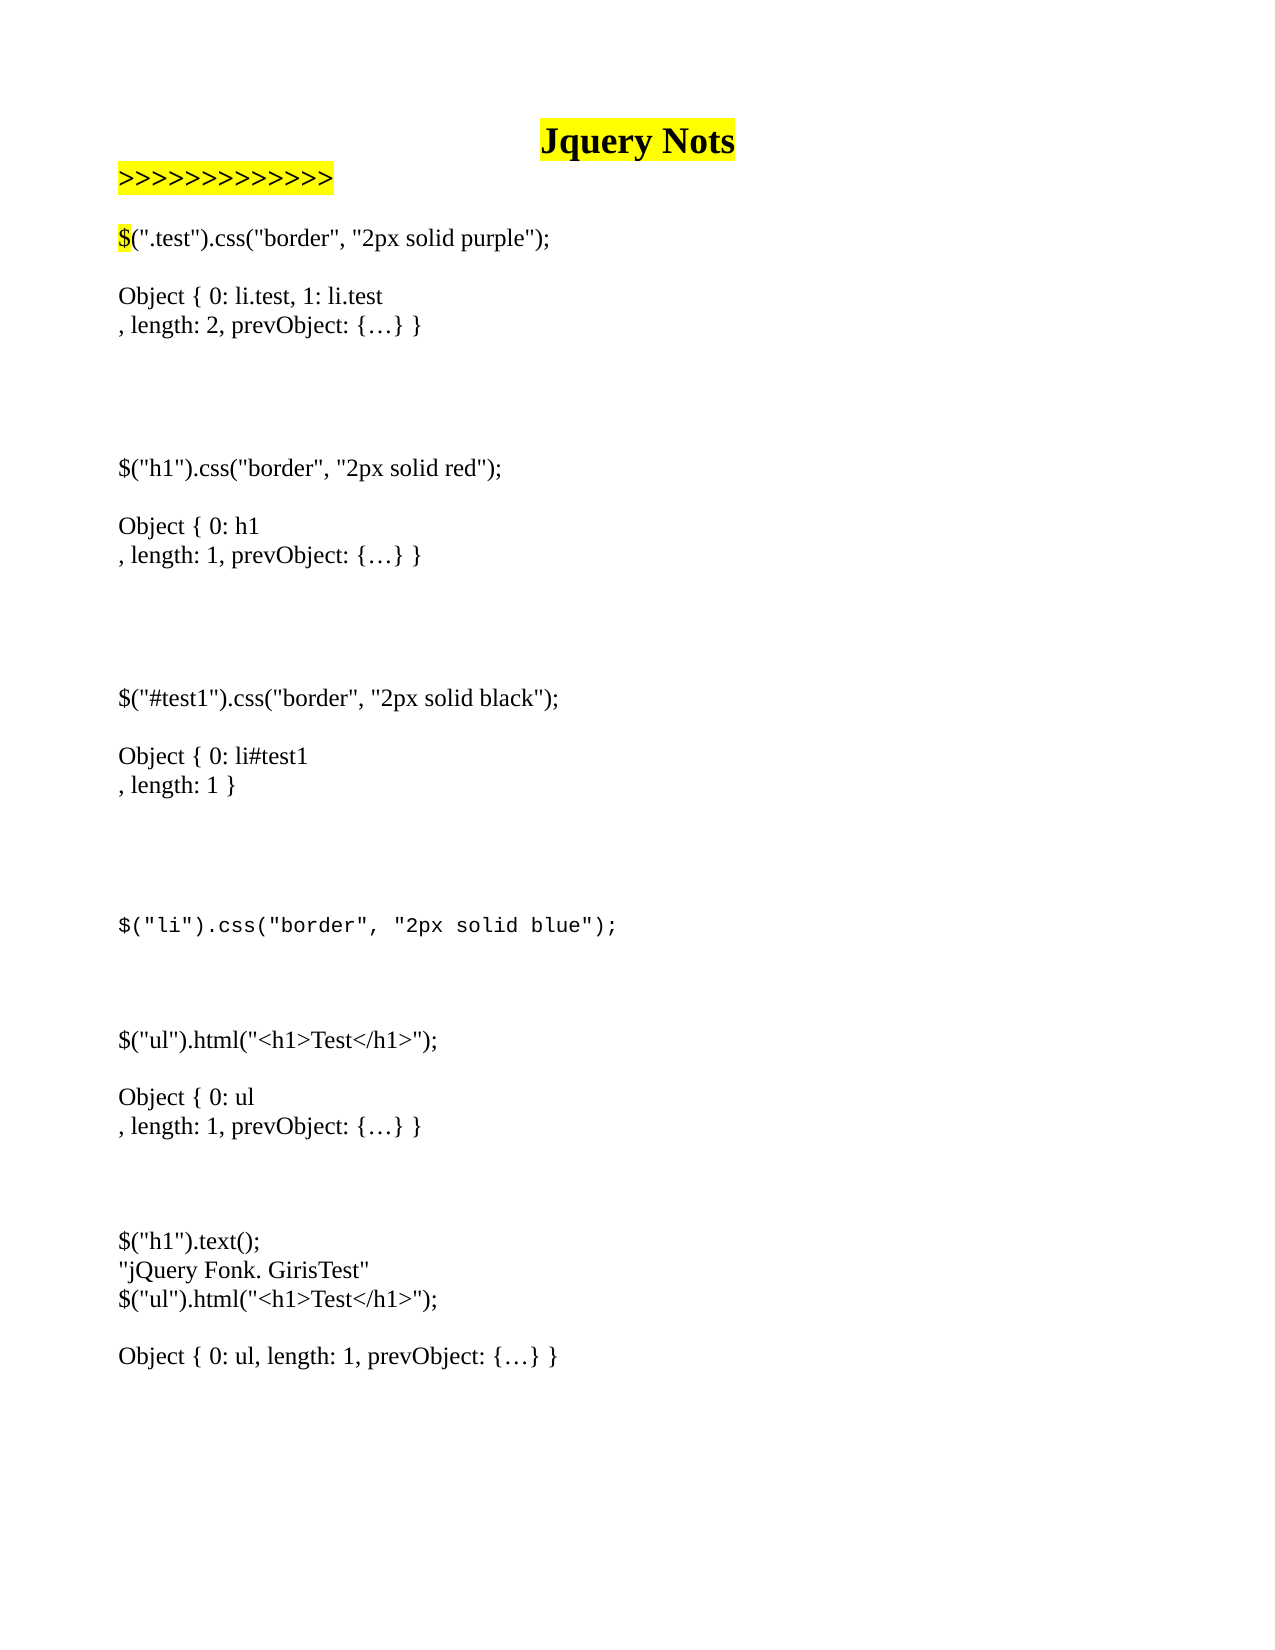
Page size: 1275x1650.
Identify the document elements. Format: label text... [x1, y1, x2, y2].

text Object { 0: h1 [118, 511, 1157, 540]
text $("#test1").css("border", "2px solid black"); [118, 683, 1157, 712]
text , length: 2, prevObject: {…} } [118, 310, 1157, 338]
text , length: 1, prevObject: {…} } [118, 1111, 1157, 1140]
text $("ul").html("<h1>Test</h1>"); [118, 1284, 1157, 1312]
text Object { 0: ul, length: 1, prevObject: {…} } [118, 1341, 1157, 1370]
text $(".test").css("border", "2px solid purple"); [118, 223, 1157, 252]
text Object { 0: ul [118, 1082, 1157, 1111]
text $("ul").html("<h1>Test</h1>"); [118, 1025, 1157, 1054]
text Jquery Nots [118, 118, 1157, 161]
text Object { 0: li.test, 1: li.test [118, 281, 1157, 310]
text , length: 1 } [118, 770, 1157, 798]
text $("h1").css("border", "2px solid red"); [118, 453, 1157, 482]
text Object { 0: li#test1 [118, 741, 1157, 770]
text >>>>>>>>>>>>> [118, 161, 1157, 195]
text "jQuery Fonk. GirisTest" [118, 1255, 1157, 1284]
text $("li").css("border", "2px solid blue"); [118, 915, 1157, 939]
text $("h1").text(); [118, 1226, 1157, 1255]
text , length: 1, prevObject: {…} } [118, 540, 1157, 568]
